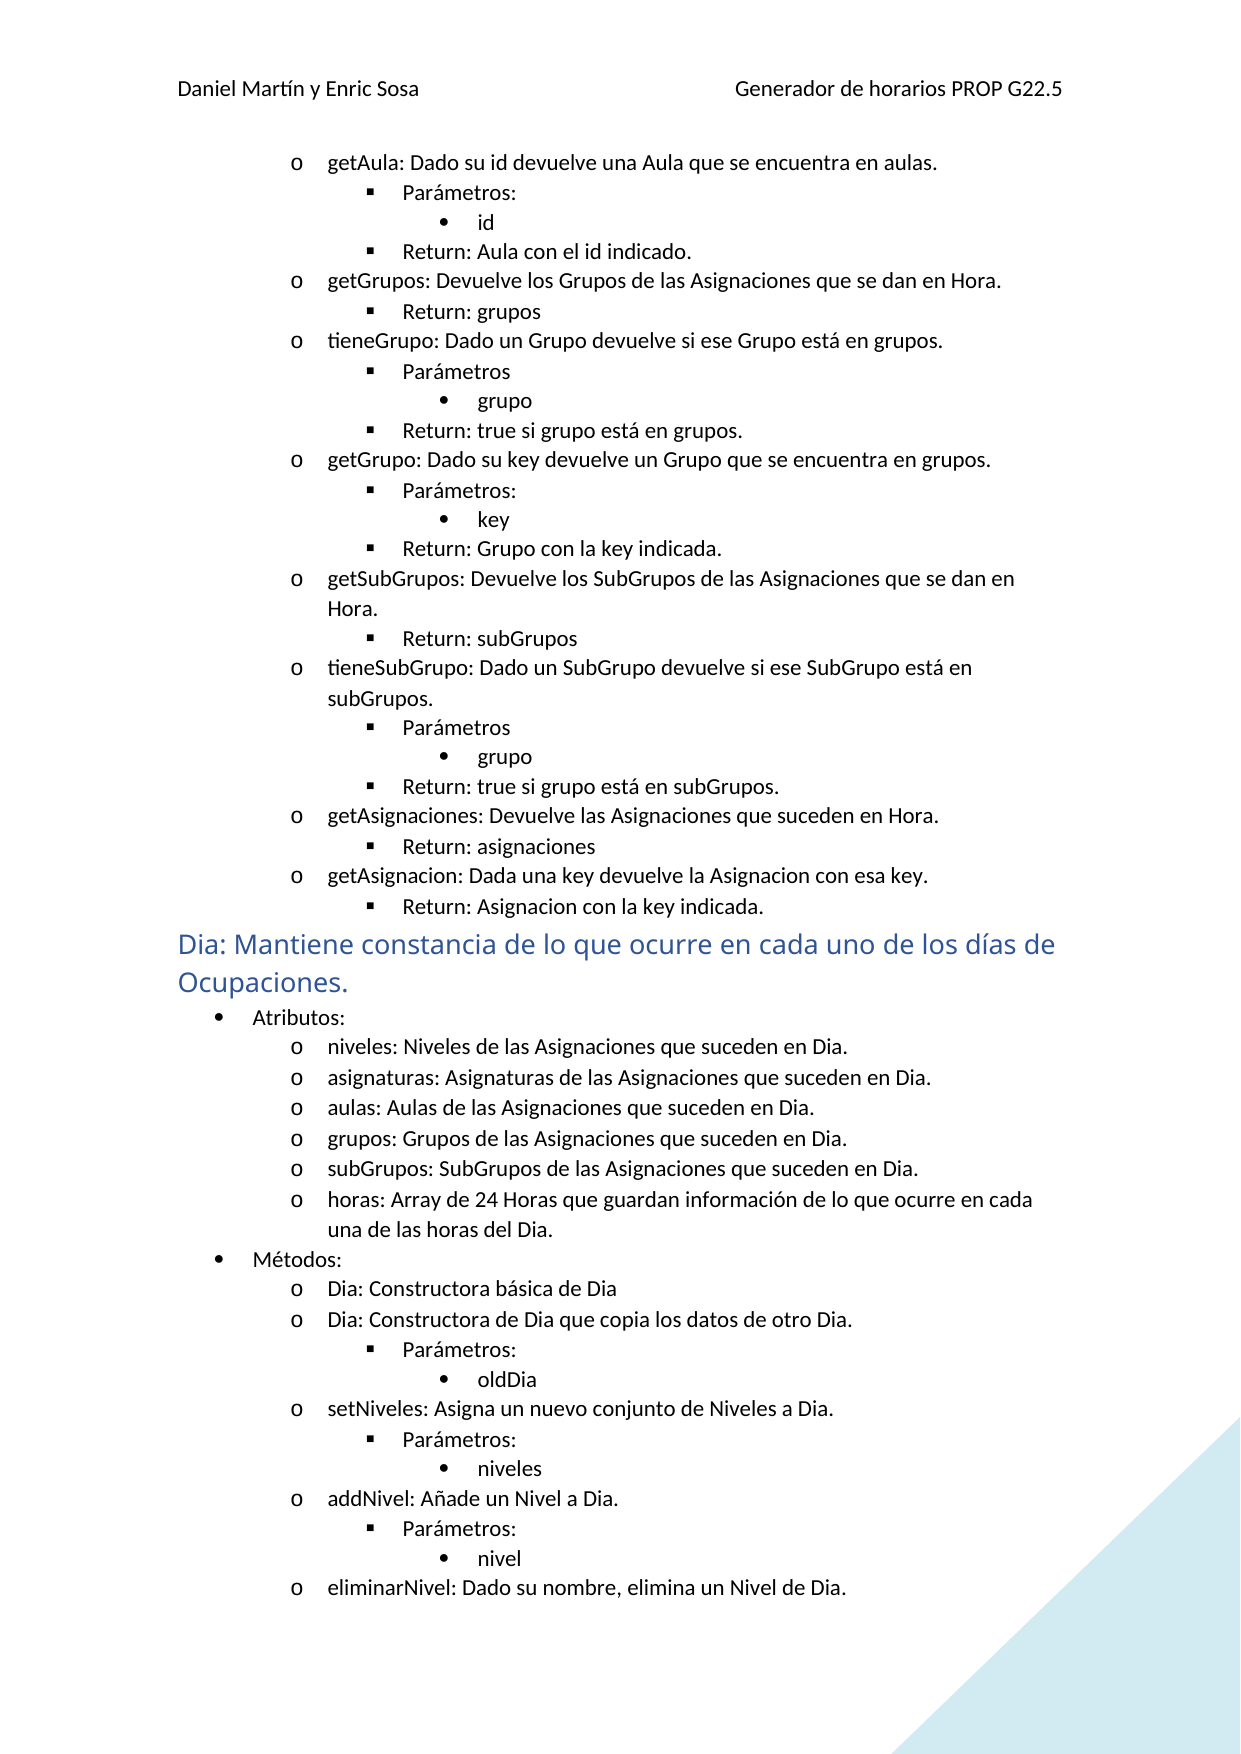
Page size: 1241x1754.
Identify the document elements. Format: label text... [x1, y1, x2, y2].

list tieneGrupo: Dado un Grupo devuelve si ese Grupo está en grupos. [290, 326, 1063, 356]
list Return: true si grupo está en grupos. [365, 416, 1063, 444]
list nivel [440, 1544, 1063, 1572]
list getAsignaciones: Devuelve las Asignaciones que suceden en Hora. [290, 801, 1063, 830]
list id [440, 208, 1063, 236]
list Parámetros: [365, 1425, 1063, 1453]
list Return: true si grupo está en subGrupos. [365, 772, 1063, 800]
list Return: Grupo con la key indicada. [365, 534, 1063, 562]
list Return: Asignacion con la key indicada. [365, 892, 1063, 920]
list asignaturas: Asignaturas de las Asignaciones que suceden en Dia. [290, 1063, 1063, 1092]
list subGrupos: SubGrupos de las Asignaciones que suceden en Dia. [290, 1154, 1063, 1184]
list Return: grupos [365, 297, 1063, 325]
list aulas: Aulas de las Asignaciones que suceden en Dia. [290, 1093, 1063, 1122]
list getSubGrupos: Devuelve los SubGrupos de las Asignaciones que se dan en Hora. [290, 564, 1063, 622]
list getAula: Dado su id devuelve una Aula que se encuentra en aulas. [290, 148, 1063, 177]
list getGrupo: Dado su key devuelve un Grupo que se encuentra en grupos. [290, 445, 1063, 474]
list niveles: Niveles de las Asignaciones que suceden en Dia. [290, 1032, 1063, 1061]
list Return: asignaciones [365, 832, 1063, 860]
list oldDia [440, 1365, 1063, 1393]
list Dia: Constructora de Dia que copia los datos de otro Dia. [290, 1305, 1063, 1334]
list grupo [440, 386, 1063, 414]
list Return: Aula con el id indicado. [365, 237, 1063, 265]
list Parámetros: [365, 178, 1063, 206]
list grupos: Grupos de las Asignaciones que suceden en Dia. [290, 1124, 1063, 1153]
list horas: Array de 24 Horas que guardan información de lo que ocurre en cada una de las horas del Dia. [290, 1185, 1063, 1244]
list niveles [440, 1454, 1063, 1482]
list Return: subGrupos [365, 624, 1063, 652]
list eliminarNivel: Dado su nombre, elimina un Nivel de Dia. [290, 1573, 1063, 1602]
list Parámetros [365, 357, 1063, 385]
list setNiveles: Asigna un nuevo conjunto de Niveles a Dia. [290, 1394, 1063, 1423]
list key [440, 505, 1063, 533]
list grupo [440, 742, 1063, 770]
list getAsignacion: Dada una key devuelve la Asignacion con esa key. [290, 861, 1063, 890]
subtitle Dia: Mantiene constancia de lo que ocurre en cada uno de los días de Ocupaciones. [177, 925, 1063, 1001]
list Parámetros [365, 713, 1063, 741]
list tieneSubGrupo: Dado un SubGrupo devuelve si ese SubGrupo está en subGrupos. [290, 653, 1063, 712]
list Dia: Constructora básica de Dia [290, 1274, 1063, 1303]
list Métodos: [215, 1245, 1063, 1273]
list addNivel: Añade un Nivel a Dia. [290, 1484, 1063, 1513]
list Parámetros: [365, 1336, 1063, 1364]
list getGrupos: Devuelve los Grupos de las Asignaciones que se dan en Hora. [290, 266, 1063, 296]
list Parámetros: [365, 1514, 1063, 1542]
list Parámetros: [365, 476, 1063, 504]
list Atributos: [215, 1003, 1063, 1031]
